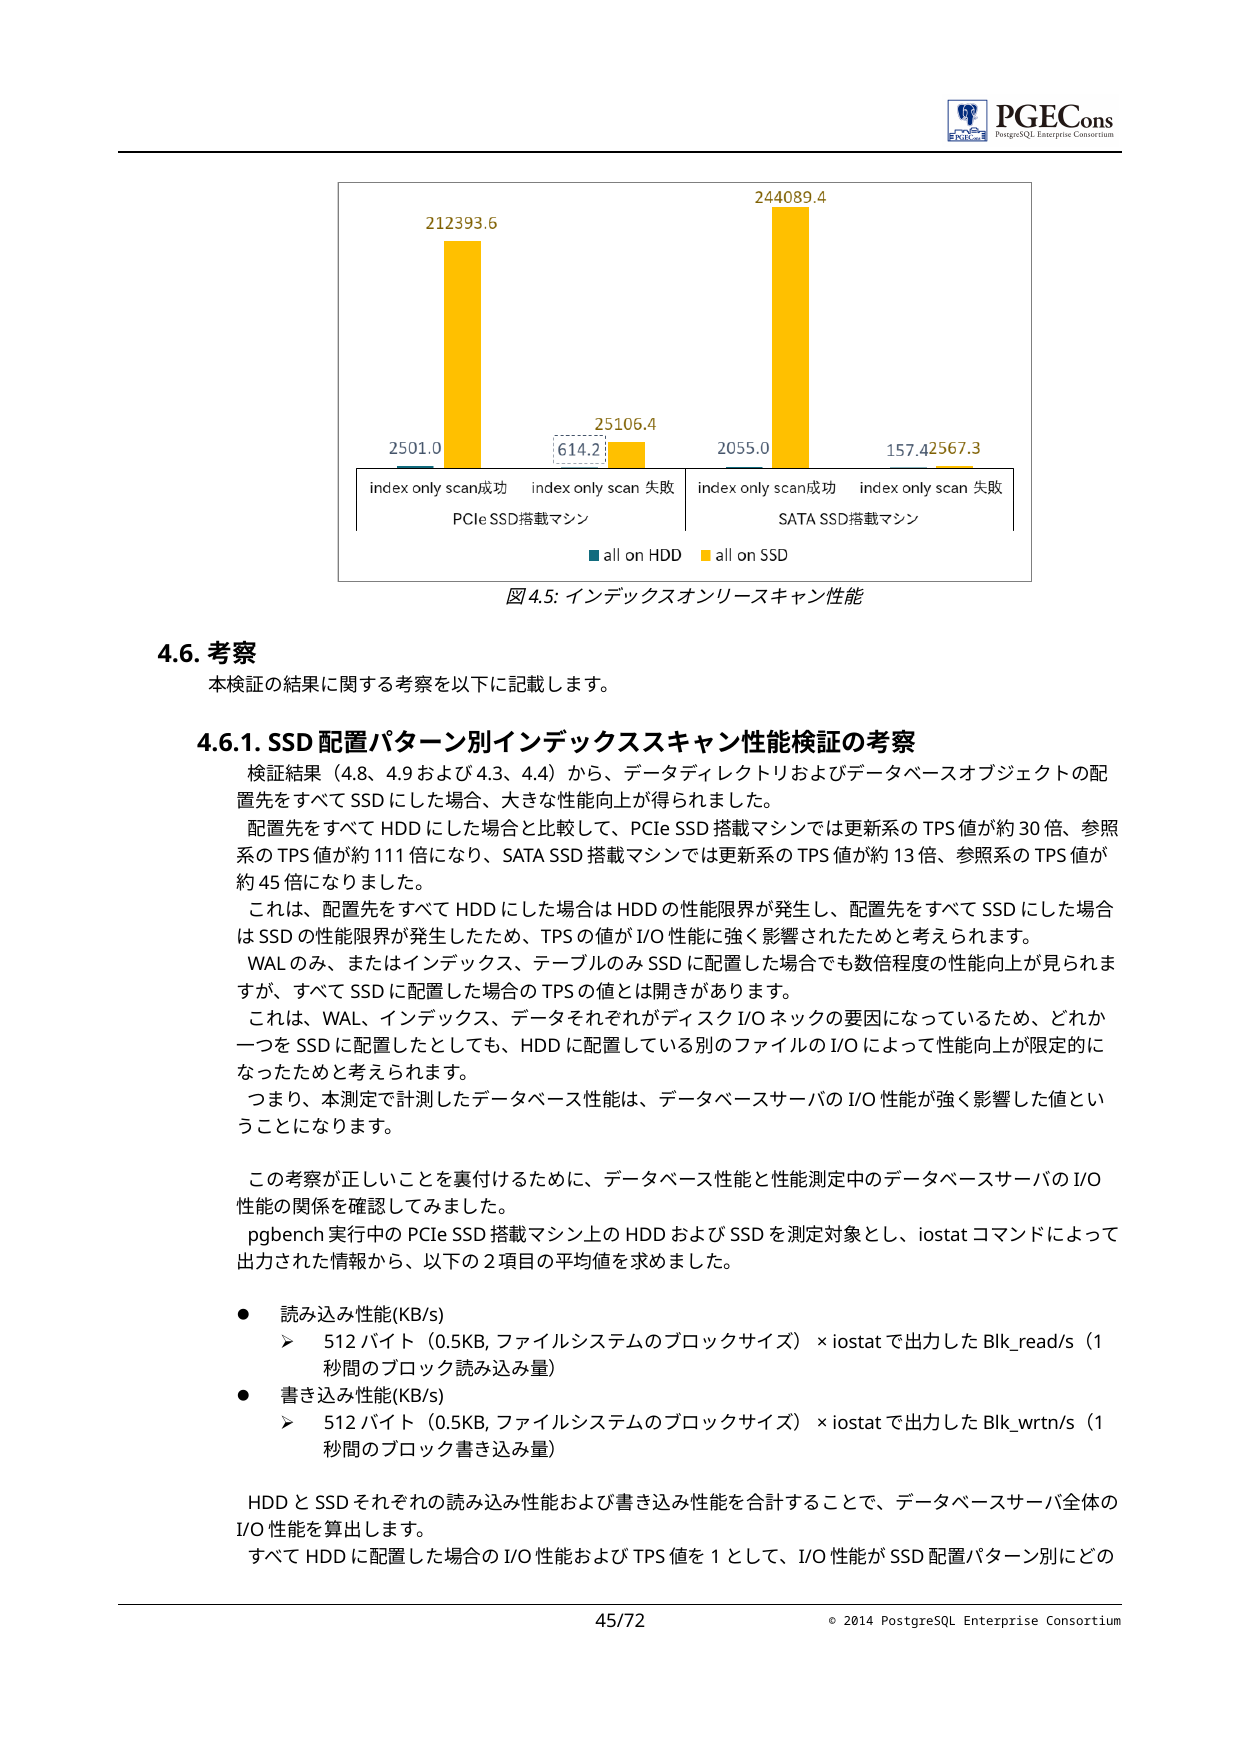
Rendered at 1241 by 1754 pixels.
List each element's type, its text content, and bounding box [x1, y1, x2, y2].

picture [941, 94, 1119, 147]
list 読み込み性能(KB/s) [236, 1299, 1122, 1326]
subtitle SSD配置パターン別インデックススキャン性能検証の考察 [197, 722, 1122, 759]
subtitle 考察 [157, 633, 1122, 670]
list 512バイト（0.5KB, ファイルシステムのブロックサイズ） × iostatで出力したBlk_read/s（1秒間のブロック読み込み量） [280, 1326, 1122, 1381]
text これは、WAL、インデックス、データそれぞれがディスクI/Oネックの要因になっているため、どれか一つをSSDに配置したとしても、HDDに配置している別のファイルのI/Oによって性能向上が限定的になったためと考えられます。 [236, 1003, 1122, 1085]
text 本検証の結果に関する考察を以下に記載します。 [197, 670, 1122, 697]
text HDDとSSDそれぞれの読み込み性能および書き込み性能を合計することで、データベースサーバ全体のI/O性能を算出します。 [236, 1488, 1122, 1542]
picture [337, 182, 1032, 582]
list 512バイト（0.5KB, ファイルシステムのブロックサイズ） × iostatで出力したBlk_wrtn/s（1秒間のブロック書き込み量） [280, 1408, 1122, 1462]
text WALのみ、またはインデックス、テーブルのみSSDに配置した場合でも数倍程度の性能向上が見られますが、すべてSSDに配置した場合のTPSの値とは開きがあります。 [236, 949, 1122, 1003]
text pgbench実行中のPCIe SSD搭載マシン上のHDDおよびSSDを測定対象とし、iostatコマンドによって出力された情報から、以下の２項目の平均値を求めました。 [236, 1219, 1122, 1274]
list 書き込み性能(KB/s) [236, 1381, 1122, 1408]
text この考察が正しいことを裏付けるために、データベース性能と性能測定中のデータベースサーバのI/O性能の関係を確認してみました。 [236, 1165, 1122, 1219]
text 図 4.5: インデックスオンリースキャン性能 [337, 582, 1032, 608]
text これは、配置先をすべてHDDにした場合はHDDの性能限界が発生し、配置先をすべてSSDにした場合はSSDの性能限界が発生したため、TPSの値がI/O性能に強く影響されたためと考えられます。 [236, 895, 1122, 949]
text 配置先をすべてHDDにした場合と比較して、PCIe SSD搭載マシンでは更新系のTPS値が約30倍、参照系のTPS値が約111倍になり、SATA SSD搭載マシンでは更新系のTPS値が約13倍、参照系のTPS値が約45倍になりました。 [236, 813, 1122, 895]
text つまり、本測定で計測したデータベース性能は、データベースサーバのI/O性能が強く影響した値ということになります。 [236, 1085, 1122, 1139]
text 検証結果（表 4.8、表 4.9および図 4.3、図 4.4）から、データディレクトリおよびデータベースオブジェクトの配置先をすべてSSDにした場合、大きな性能向上が得られました。 [236, 759, 1122, 813]
text すべてHDDに配置した場合のI/O性能およびTPS値を1として、I/O性能がSSD配置パターン別にどの [236, 1542, 1122, 1569]
